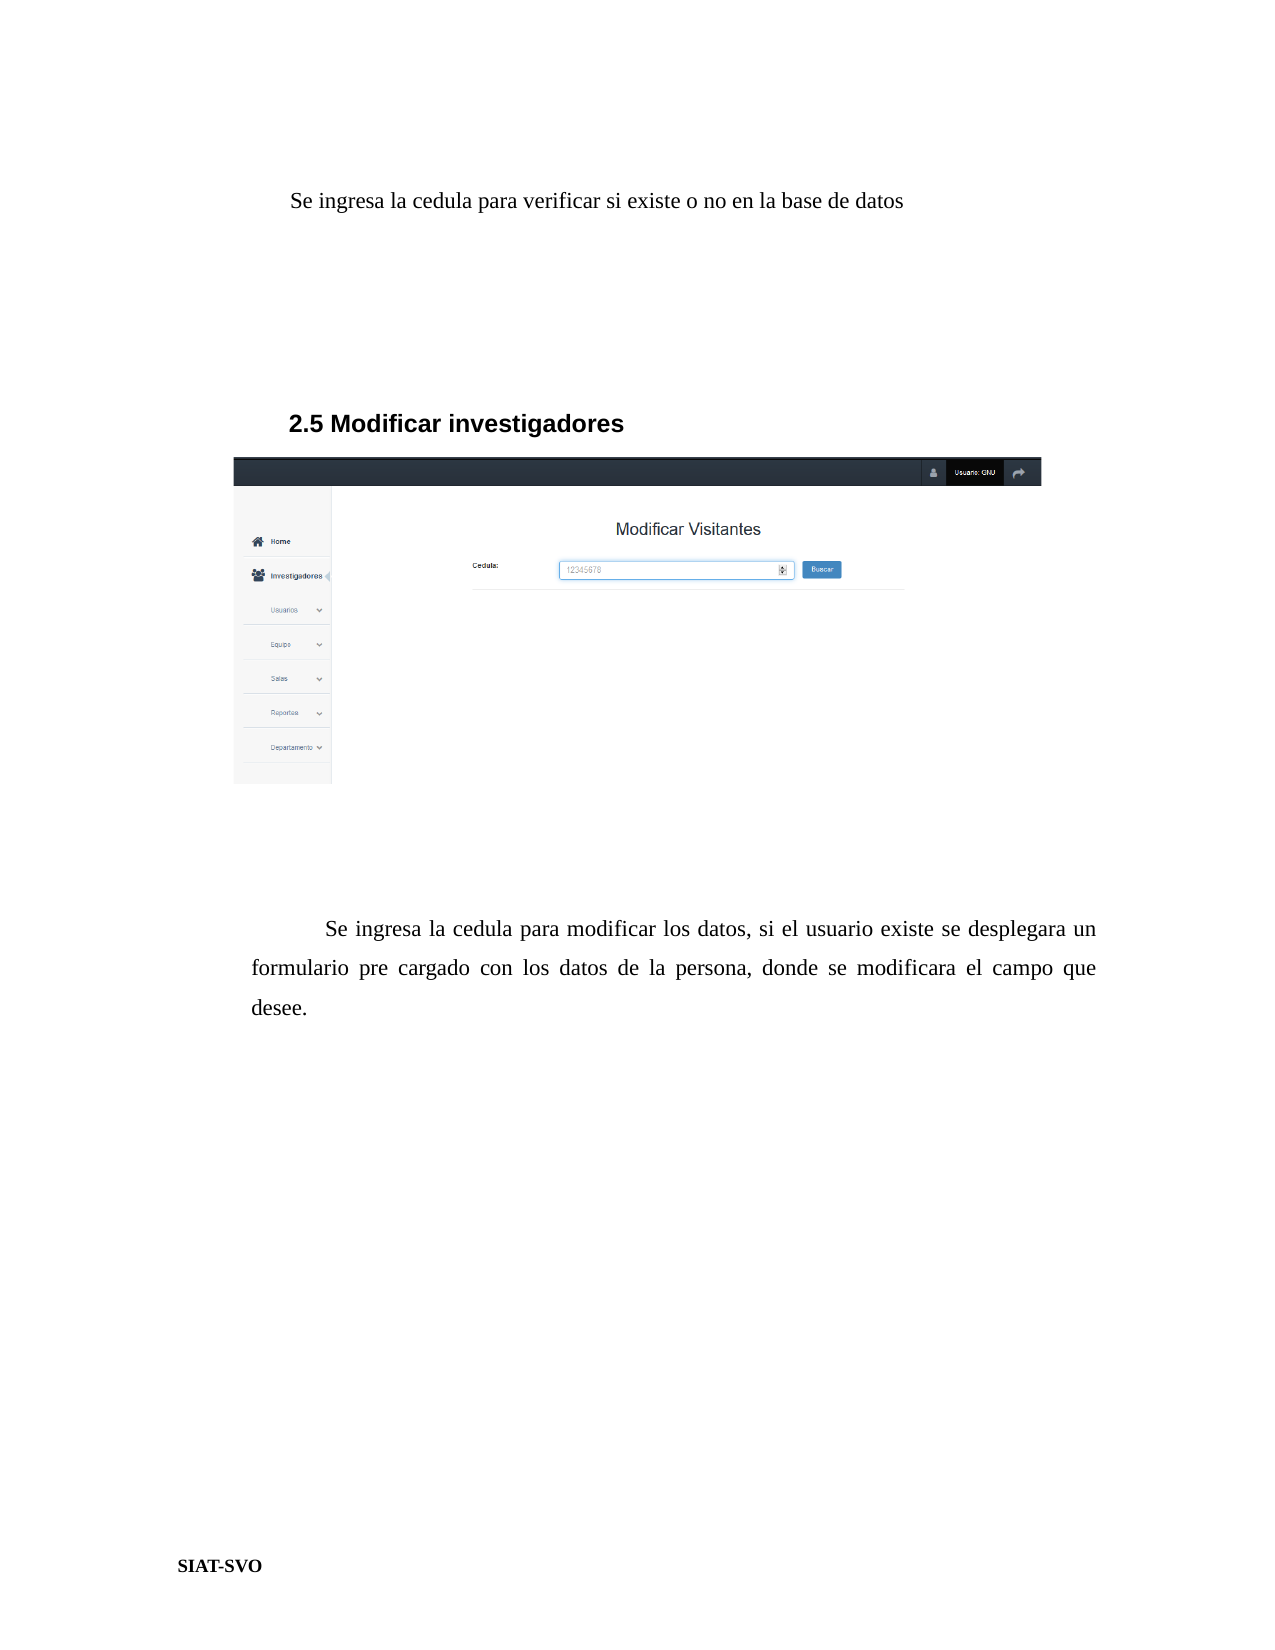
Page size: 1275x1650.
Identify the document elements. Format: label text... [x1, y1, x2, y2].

list Se ingresa la cedula para verificar si existe o no en la base de datos [290, 187, 1098, 213]
picture [233, 457, 1042, 784]
subtitle 2.5 Modificar investigadores [251, 409, 1098, 438]
list Se ingresa la cedula para modificar los datos, si el usuario existe se desplegara un formulario pre cargado con los datos de la persona, donde se modificara el campo que desee. [251, 915, 1098, 1020]
